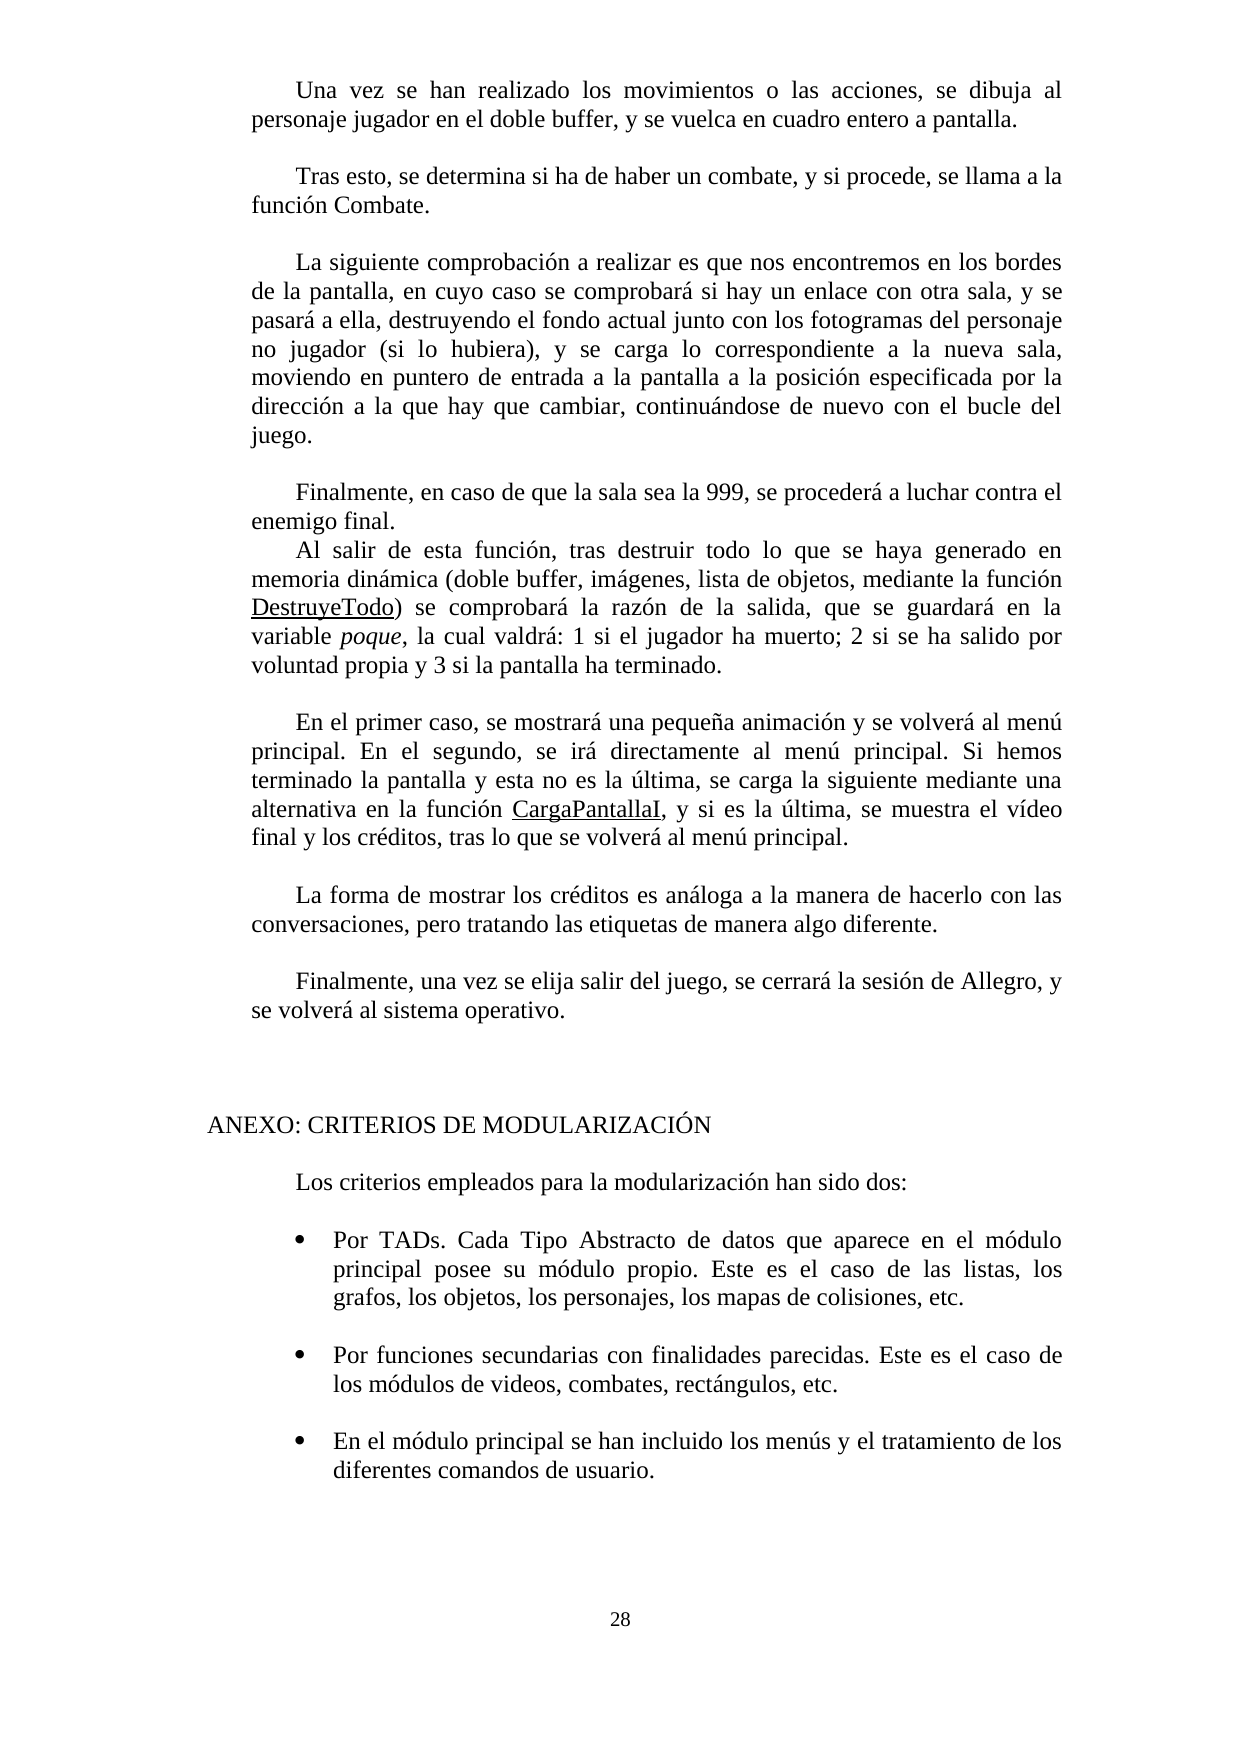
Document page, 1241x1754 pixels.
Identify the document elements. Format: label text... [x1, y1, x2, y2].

list Por funciones secundarias con finalidades parecidas. Este es el caso de los módulos de videos, combates, rectángulos, etc. [295, 1340, 1063, 1397]
text Al salir de esta función, tras destruir todo lo que se haya generado en memoria dinámica (doble buffer, imágenes, lista de objetos, mediante la función DestruyeTodo) se comprobará la razón de la salida, que se guardará en la variable poque, la cual valdrá: 1 si el jugador ha muerto; 2 si se ha salido por voluntad propia y 3 si la pantalla ha terminado. [251, 535, 1063, 679]
text Los criterios empleados para la modularización han sido dos: [251, 1167, 1063, 1196]
text La siguiente comprobación a realizar es que nos encontremos en los bordes de la pantalla, en cuyo caso se comprobará si hay un enlace con otra sala, y se pasará a ella, destruyendo el fondo actual junto con los fotogramas del personaje no jugador (si lo hubiera), y se carga lo correspondiente a la nueva sala, moviendo en puntero de entrada a la pantalla a la posición especificada por la dirección a la que hay que cambiar, continuándose de nuevo con el bucle del juego. [251, 247, 1063, 449]
text Tras esto, se determina si ha de haber un combate, y si procede, se llama a la función Combate. [251, 161, 1063, 219]
text Una vez se han realizado los movimientos o las acciones, se dibuja al personaje jugador en el doble buffer, y se vuelca en cuadro entero a pantalla. [251, 75, 1063, 132]
list Por TADs. Cada Tipo Abstracto de datos que aparece en el módulo principal posee su módulo propio. Este es el caso de las listas, los grafos, los objetos, los personajes, los mapas de colisiones, etc. [295, 1225, 1063, 1311]
text En el primer caso, se mostrará una pequeña animación y se volverá al menú principal. En el segundo, se irá directamente al menú principal. Si hemos terminado la pantalla y esta no es la última, se carga la siguiente mediante una alternativa en la función CargaPantallaI, y si es la última, se muestra el vídeo final y los créditos, tras lo que se volverá al menú principal. [251, 707, 1063, 851]
text Finalmente, una vez se elija salir del juego, se cerrará la sesión de Allegro, y se volverá al sistema operativo. [251, 966, 1063, 1024]
text Finalmente, en caso de que la sala sea la 999, se procederá a luchar contra el enemigo final. [251, 477, 1063, 535]
subtitle ANEXO: CRITERIOS DE MODULARIZACIÓN [207, 1110, 1063, 1139]
list En el módulo principal se han incluido los menús y el tratamiento de los diferentes comandos de usuario. [295, 1426, 1063, 1484]
text La forma de mostrar los créditos es análoga a la manera de hacerlo con las conversaciones, pero tratando las etiquetas de manera algo diferente. [251, 880, 1063, 937]
